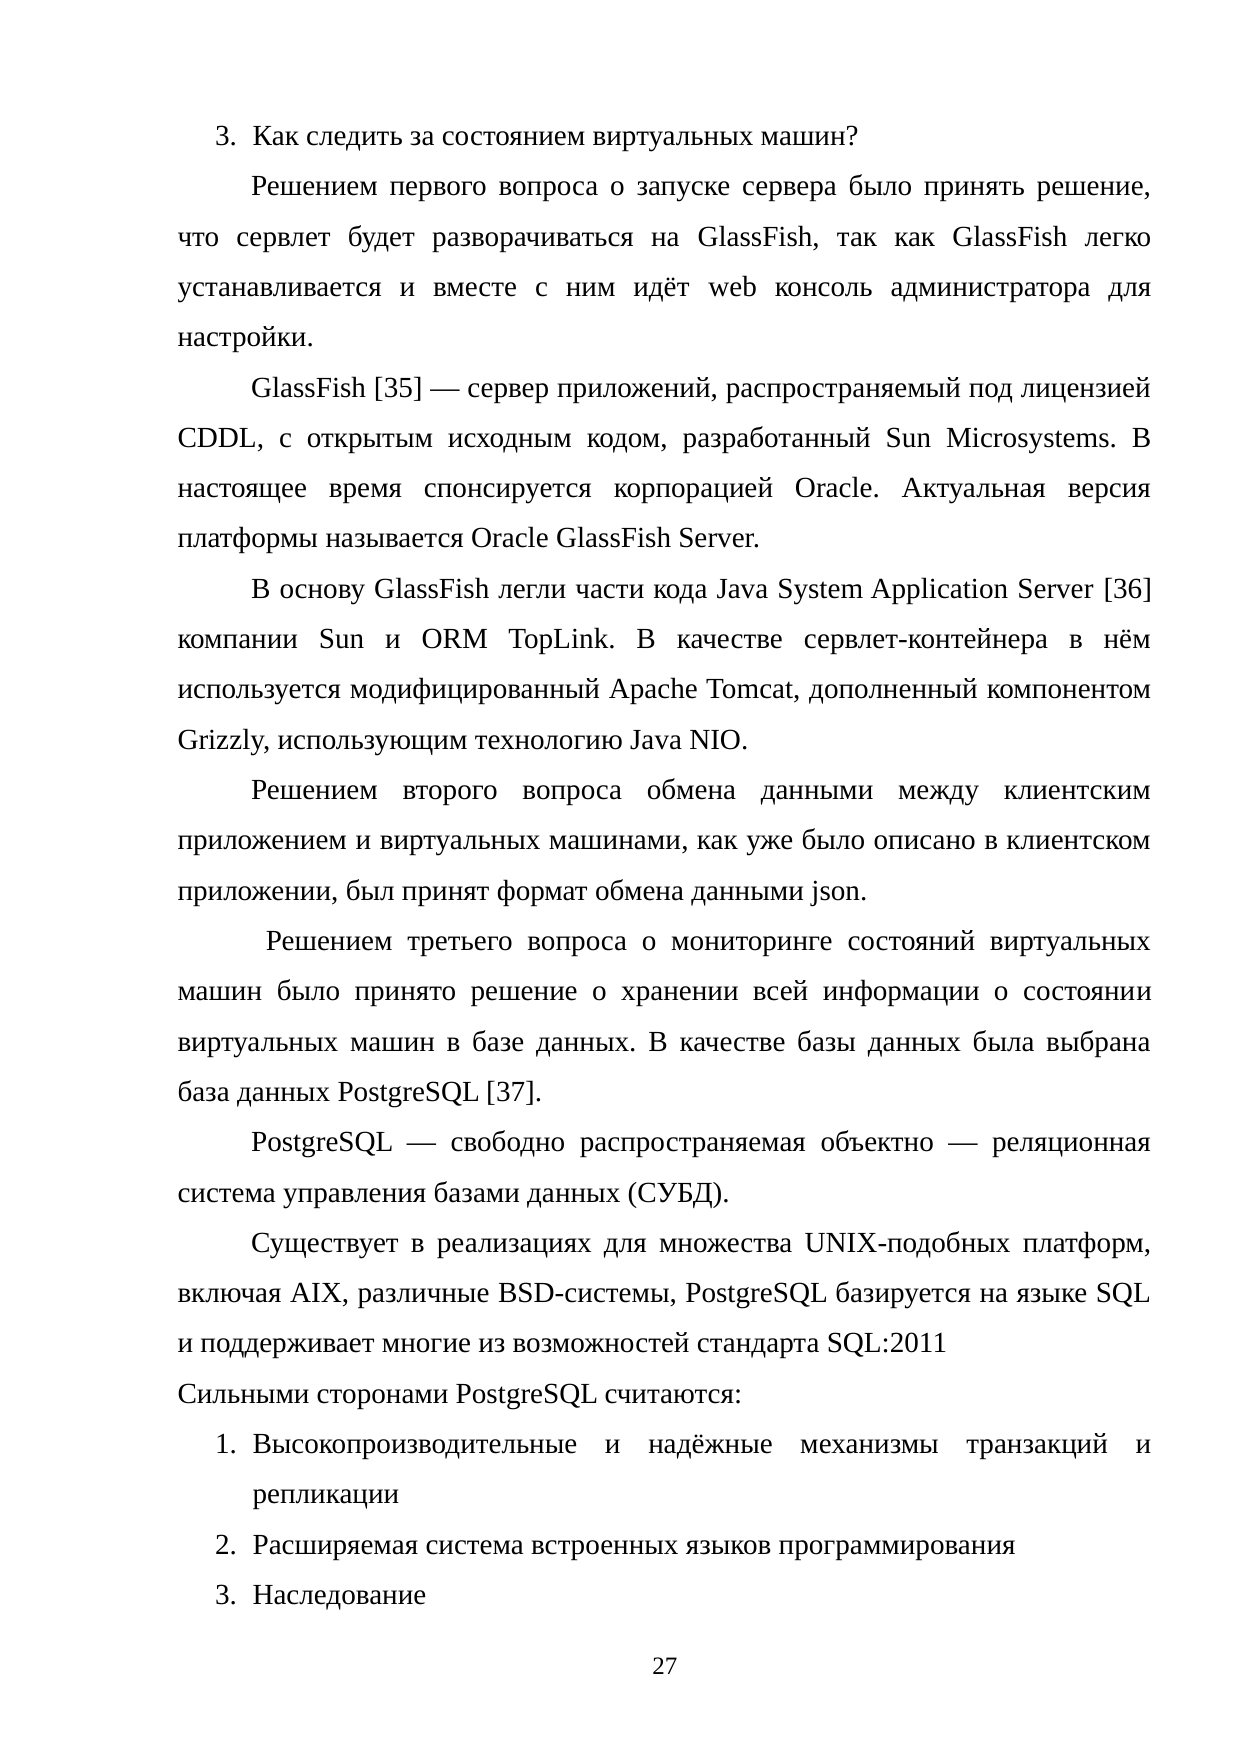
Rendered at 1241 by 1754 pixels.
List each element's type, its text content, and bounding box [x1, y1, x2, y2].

text В основу GlassFish легли части кода Java System Application Server [36] компании Sun и ORM TopLink. В качестве сервлет-контейнера в нём используется модифицированный Apache Tomcat, дополненный компонентом Grizzly, использующим технологию Java NIO. [177, 571, 1152, 755]
list Расширяемая система встроенных языков программирования [215, 1527, 1152, 1560]
list Наследование [215, 1577, 1152, 1611]
text Решением третьего вопроса о мониторинге состояний виртуальных машин было принято решение о хранении всей информации о состоянии виртуальных машин в базе данных. В качестве базы данных была выбрана база данных PostgreSQL [37]. [177, 923, 1152, 1108]
text GlassFish [35] — сервер приложений, распространяемый под лицензией CDDL, с открытым исходным кодом, разработанный Sun Microsystems. В настоящее время спонсируется корпорацией Oracle. Актуальная версия платформы называется Oracle GlassFish Server. [177, 370, 1152, 554]
text PostgreSQL — свободно распространяемая объектно — реляционная система управления базами данных (СУБД). [177, 1124, 1152, 1208]
text Решением первого вопроса о запуске сервера было принять решение, что сервлет будет разворачиваться на GlassFish, так как GlassFish легко устанавливается и вместе с ним идёт web консоль администратора для настройки. [177, 168, 1152, 353]
list Как следить за состоянием виртуальных машин? [215, 118, 1152, 152]
list Высокопроизводительные и надёжные механизмы транзакций и репликации [215, 1426, 1152, 1510]
text Решением второго вопроса обмена данными между клиентским приложением и виртуальных машинами, как уже было описано в клиентском приложении, был принят формат обмена данными json. [177, 772, 1152, 906]
text Сильными сторонами PostgreSQL считаются: [177, 1376, 1152, 1409]
text Существует в реализациях для множества UNIX-подобных платформ, включая AIX, различные BSD-системы, PostgreSQL базируется на языке SQL и поддерживает многие из возможностей стандарта SQL:2011 [177, 1225, 1152, 1359]
